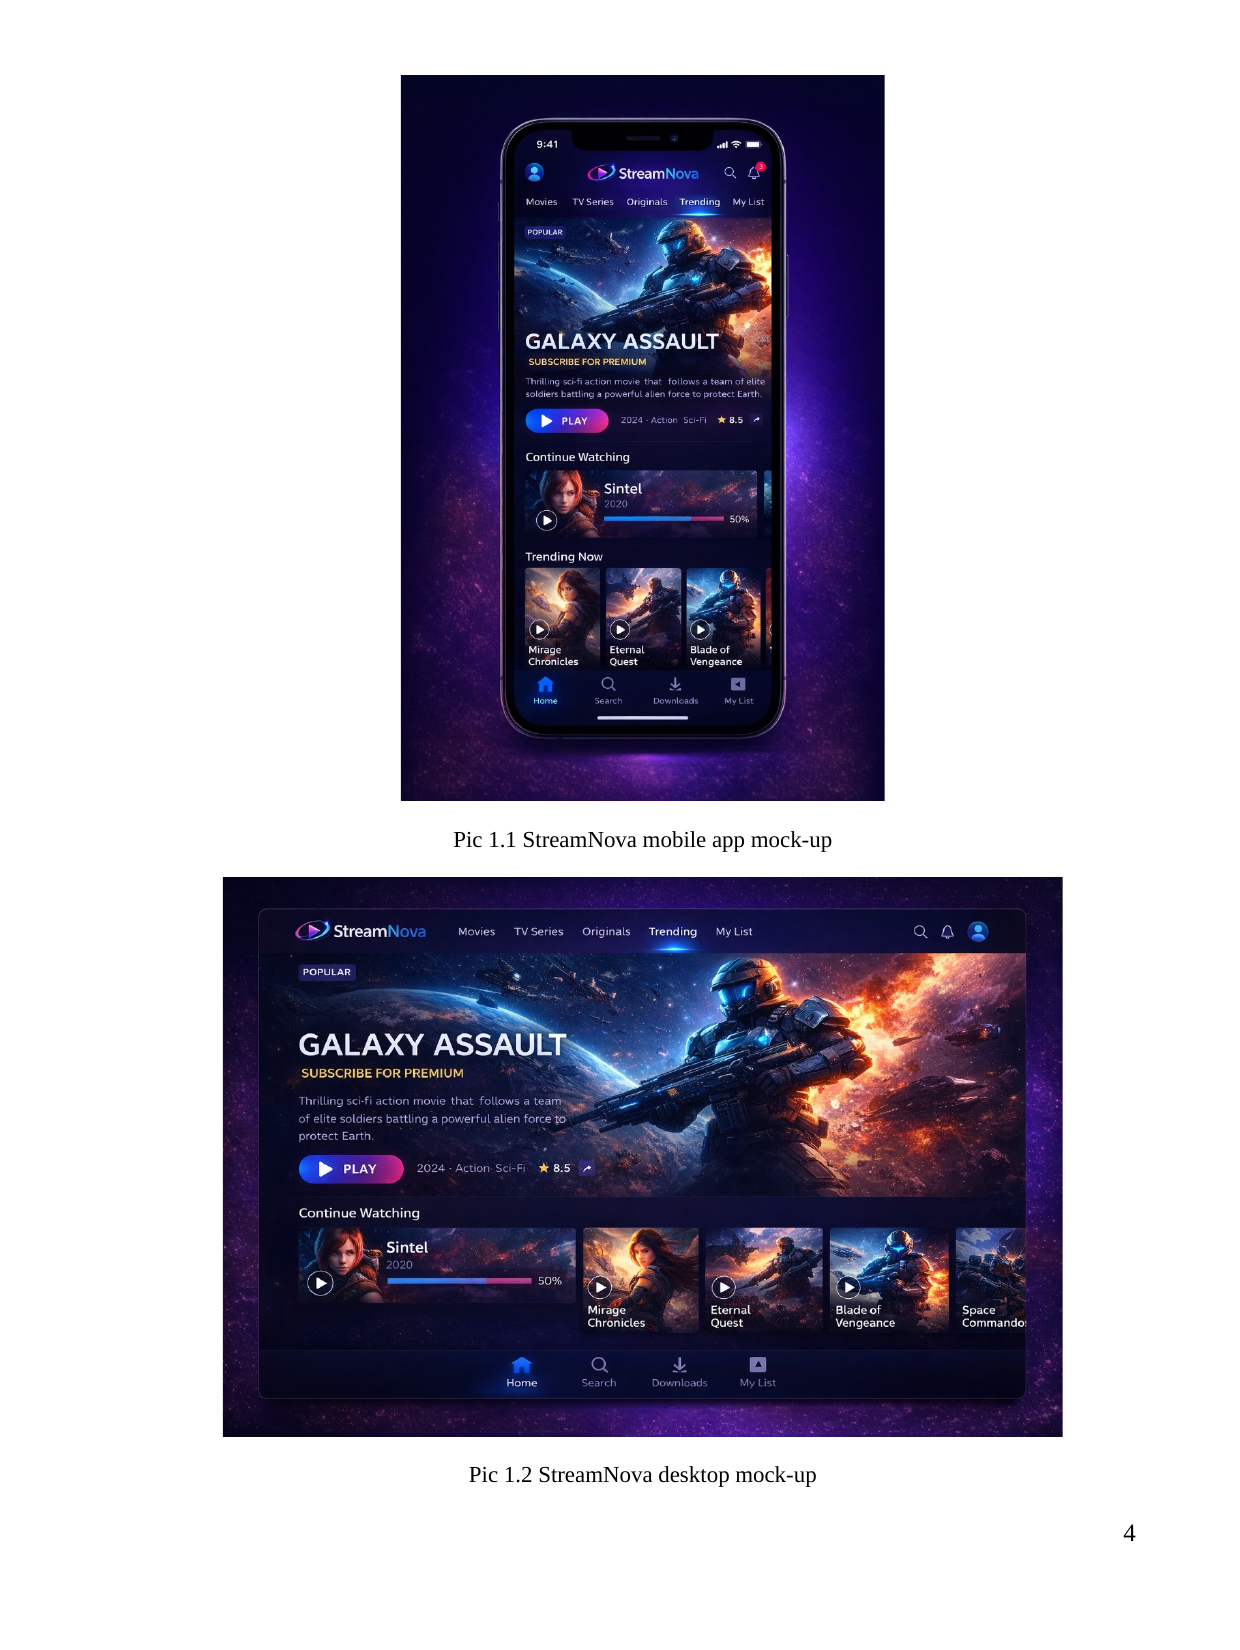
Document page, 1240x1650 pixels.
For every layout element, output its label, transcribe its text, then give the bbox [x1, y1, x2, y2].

text Pic 1.1 StreamNova mobile app mock-up [150, 826, 1135, 852]
text Pic 1.2 StreamNova desktop mock-up [150, 1462, 1135, 1488]
